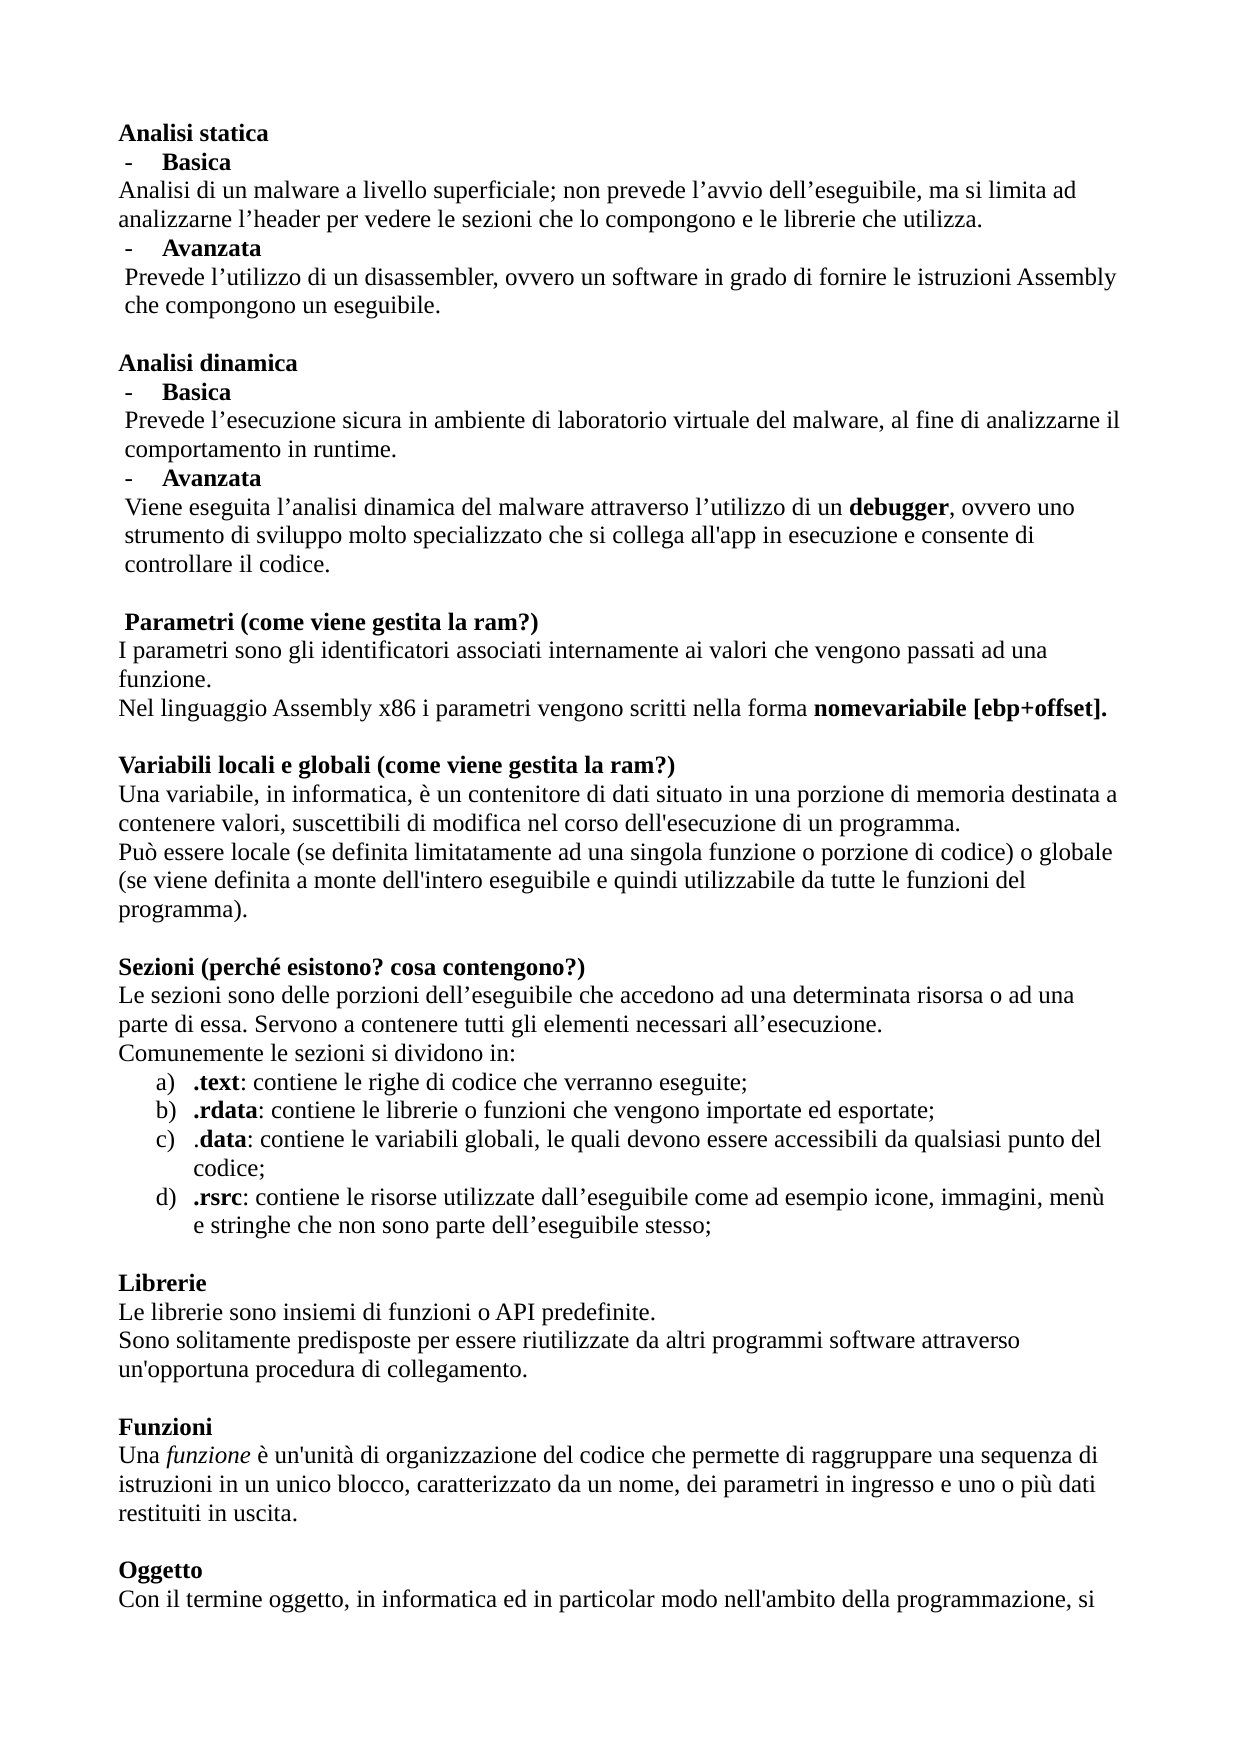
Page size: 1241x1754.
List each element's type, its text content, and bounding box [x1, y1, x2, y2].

list .rsrc: contiene le risorse utilizzate dall’eseguibile come ad esempio icone, immagini, menù e stringhe che non sono parte dell’eseguibile stesso; [156, 1182, 1122, 1239]
text Analisi di un malware a livello superficiale; non prevede l’avvio dell’eseguibile, ma si limita ad analizzarne l’header per vedere le sezioni che lo compongono e le librerie che utilizza. [118, 176, 1122, 233]
list .data: contiene le variabili globali, le quali devono essere accessibili da qualsiasi punto del codice; [156, 1124, 1122, 1182]
text Funzioni [118, 1412, 1122, 1441]
text Prevede l’esecuzione sicura in ambiente di laboratorio virtuale del malware, al fine di analizzarne il comportamento in runtime. [124, 406, 1122, 463]
list Avanzata [124, 463, 1122, 492]
text Analisi dinamica [118, 348, 1122, 377]
list Basica [124, 377, 1122, 406]
text Prevede l’utilizzo di un disassembler, ovvero un software in grado di fornire le istruzioni Assembly che compongono un eseguibile. [124, 262, 1122, 319]
list .text: contiene le righe di codice che verranno eseguite; [156, 1067, 1122, 1096]
text Sono solitamente predisposte per essere riutilizzate da altri programmi software attraverso un'opportuna procedura di collegamento. [118, 1326, 1122, 1383]
text Nel linguaggio Assembly x86 i parametri vengono scritti nella forma nomevariabile [ebp+offset]. [118, 693, 1122, 722]
text Comunemente le sezioni si dividono in: [118, 1038, 1122, 1067]
list .rdata: contiene le librerie o funzioni che vengono importate ed esportate; [156, 1096, 1122, 1124]
text Può essere locale (se definita limitatamente ad una singola funzione o porzione di codice) o globale (se viene definita a monte dell'intero eseguibile e quindi utilizzabile da tutte le funzioni del programma). [118, 837, 1122, 923]
list Basica [124, 147, 1122, 176]
text Una funzione è un'unità di organizzazione del codice che permette di raggruppare una sequenza di istruzioni in un unico blocco, caratterizzato da un nome, dei parametri in ingresso e uno o più dati restituiti in uscita. [118, 1441, 1122, 1527]
text Una variabile, in informatica, è un contenitore di dati situato in una porzione di memoria destinata a contenere valori, suscettibili di modifica nel corso dell'esecuzione di un programma. [118, 779, 1122, 837]
text Variabili locali e globali (come viene gestita la ram?) [118, 722, 1122, 779]
text Librerie [118, 1239, 1122, 1297]
list Avanzata [124, 233, 1122, 262]
text Le librerie sono insiemi di funzioni o API predefinite. [118, 1297, 1122, 1326]
text Sezioni (perché esistono? cosa contengono?) [118, 923, 1122, 981]
text Con il termine oggetto, in informatica ed in particolar modo nell'ambito della programmazione, si [118, 1584, 1122, 1613]
text Viene eseguita l’analisi dinamica del malware attraverso l’utilizzo di un debugger, ovvero uno strumento di sviluppo molto specializzato che si collega all'app in esecuzione e consente di controllare il codice. [124, 492, 1122, 578]
text Le sezioni sono delle porzioni dell’eseguibile che accedono ad una determinata risorsa o ad una parte di essa. Servono a contenere tutti gli elementi necessari all’esecuzione. [118, 981, 1122, 1038]
text Oggetto [118, 1556, 1122, 1584]
text I parametri sono gli identificatori associati internamente ai valori che vengono passati ad una funzione. [118, 636, 1122, 693]
text Analisi statica [118, 118, 1122, 147]
text Parametri (come viene gestita la ram?) [124, 607, 1122, 636]
